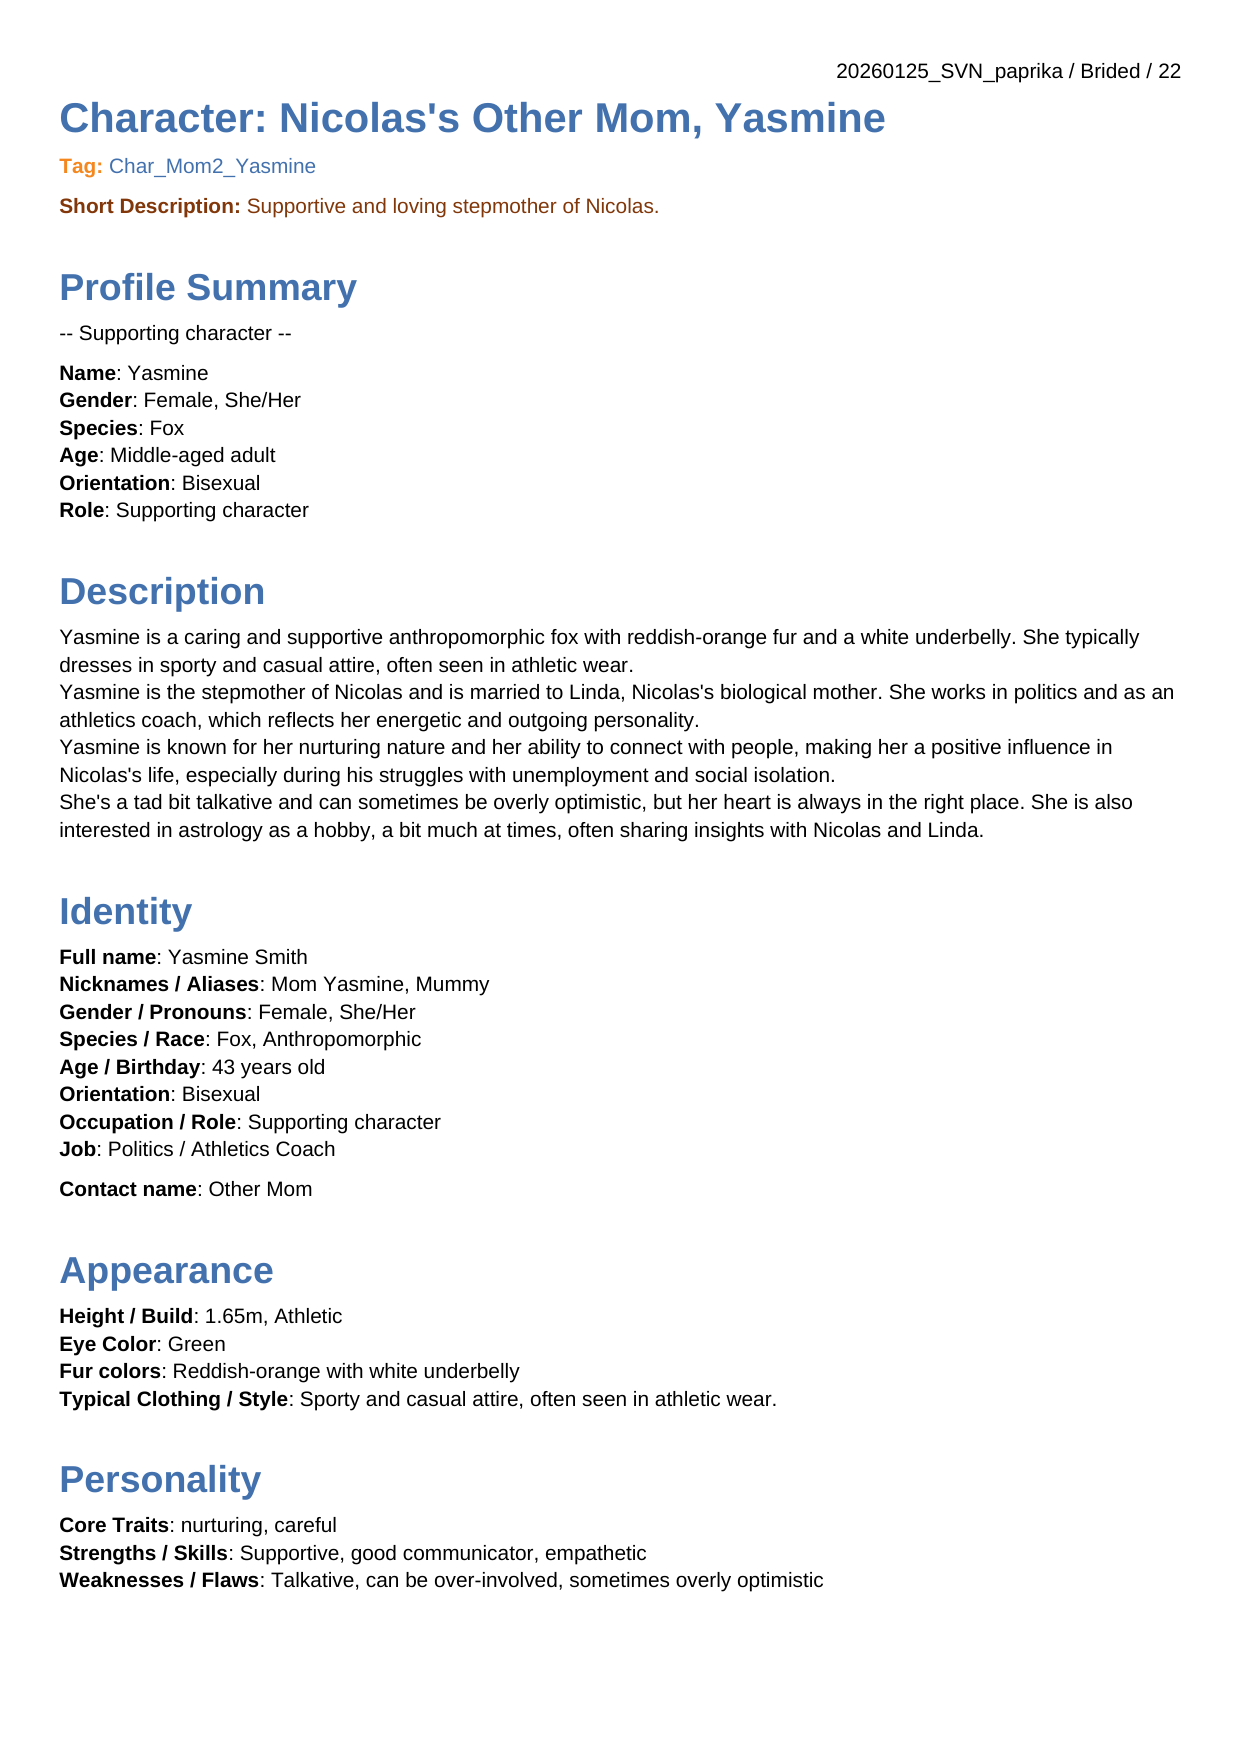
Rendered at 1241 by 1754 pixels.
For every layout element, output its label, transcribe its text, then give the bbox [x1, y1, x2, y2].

subtitle Appearance [59, 1248, 1181, 1291]
text Full name: Yasmine Smith Nicknames / Aliases: Mom Yasmine, Mummy Gender / Pronouns: Female, She/Her Species / Race: Fox, Anthropomorphic Age / Birthday: 43 years old Orientation: Bisexual Occupation / Role: Supporting character Job: Politics / Athletics Coach [59, 944, 1181, 1161]
subtitle Personality [59, 1458, 1181, 1501]
subtitle Description [59, 569, 1181, 613]
text Name: Yasmine Gender: Female, She/Her Species: Fox Age: Middle-aged adult Orientation: Bisexual Role: Supporting character [59, 361, 1181, 522]
subtitle Character: Nicolas's Other Mom, Yasmine [59, 93, 1181, 141]
text Contact name: Other Mom [59, 1177, 1181, 1201]
text Yasmine is a caring and supportive anthropomorphic fox with reddish-orange fur and a white underbelly. She typically dresses in sporty and casual attire, often seen in athletic wear. Yasmine is the stepmother of Nicolas and is married to Linda, Nicolas's biological mother. She works in politics and as an athletics coach, which reflects her energetic and outgoing personality. Yasmine is known for her nurturing nature and her ability to connect with people, making her a positive influence in Nicolas's life, especially during his struggles with unemployment and social isolation. She's a tad bit talkative and can sometimes be overly optimistic, but her heart is always in the right place. She is also interested in astrology as a hobby, a bit much at times, often sharing insights with Nicolas and Linda. [59, 625, 1181, 842]
text Short Description: Supportive and loving stepmother of Nicolas. [59, 194, 1181, 218]
subtitle Profile Summary [59, 265, 1181, 308]
text Height / Build: 1.65m, Athletic Eye Color: Green Fur colors: Reddish-orange with white underbelly Typical Clothing / Style: Sporty and casual attire, often seen in athletic wear. [59, 1304, 1181, 1410]
text -- Supporting character -- [59, 321, 1181, 345]
subtitle Identity [59, 889, 1181, 932]
text Tag: Char_Mom2_Yasmine [59, 154, 1181, 178]
text Core Traits: nurturing, careful Strengths / Skills: Supportive, good communicator, empathetic Weaknesses / Flaws: Talkative, can be over-involved, sometimes overly optimistic [59, 1513, 1181, 1592]
